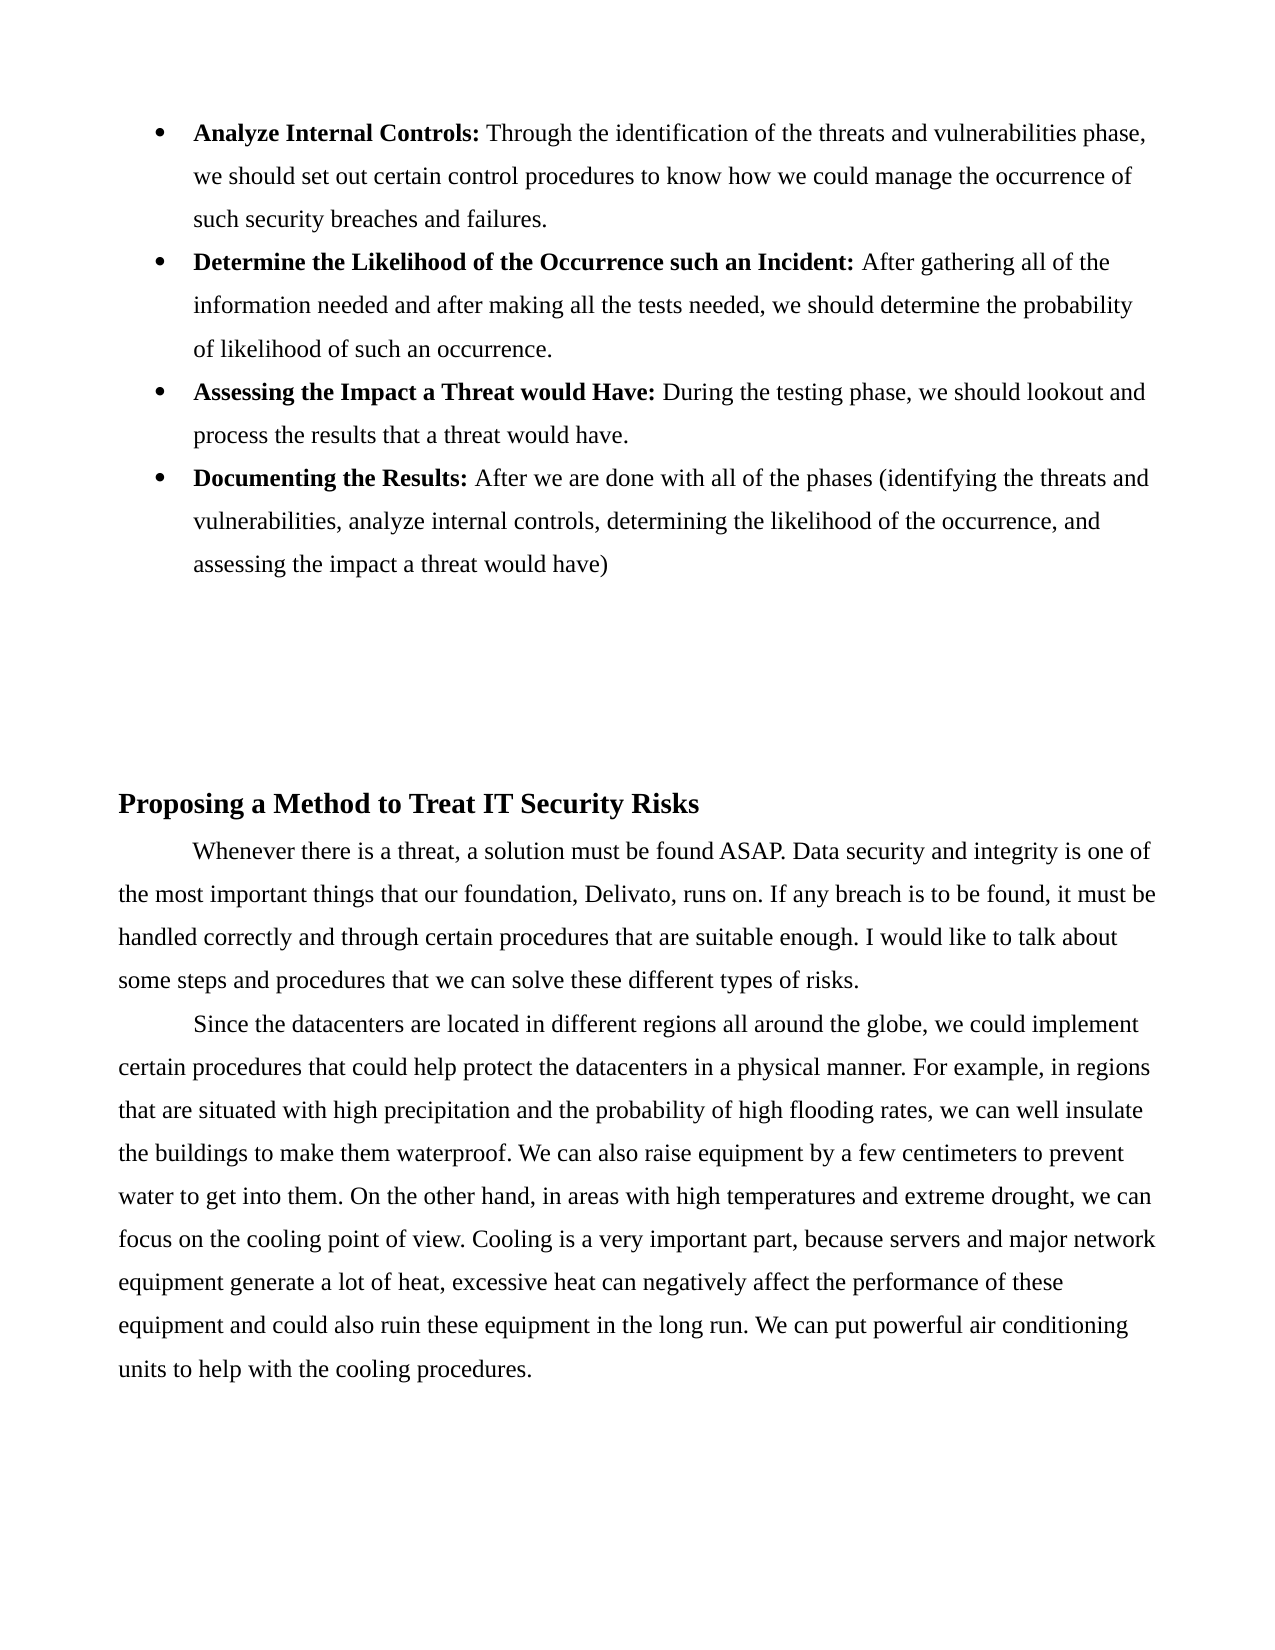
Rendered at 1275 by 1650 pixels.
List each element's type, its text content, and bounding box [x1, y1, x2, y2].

subtitle Proposing a Method to Treat IT Security Risks [118, 786, 1157, 819]
list Assessing the Impact a Threat would Have: During the testing phase, we should lookout and process the results that a threat would have. [156, 377, 1157, 449]
text Since the datacenters are located in different regions all around the globe, we could implement certain procedures that could help protect the datacenters in a physical manner. For example, in regions that are situated with high precipitation and the probability of high flooding rates, we can well insulate the buildings to make them waterproof. We can also raise equipment by a few centimeters to prevent water to get into them. On the other hand, in areas with high temperatures and extreme drought, we can focus on the cooling point of view. Cooling is a very important part, because servers and major network equipment generate a lot of heat, excessive heat can negatively affect the performance of these equipment and could also ruin these equipment in the long run. We can put powerful air conditioning units to help with the cooling procedures. [118, 1009, 1157, 1382]
list Documenting the Results: After we are done with all of the phases (identifying the threats and vulnerabilities, analyze internal controls, determining the likelihood of the occurrence, and assessing the impact a threat would have) [156, 463, 1157, 578]
list Determine the Likelihood of the Occurrence such an Incident: After gathering all of the information needed and after making all the tests needed, we should determine the probability of likelihood of such an occurrence. [156, 247, 1157, 362]
text Whenever there is a threat, a solution must be found ASAP. Data security and integrity is one of the most important things that our foundation, Delivato, runs on. If any breach is to be found, it must be handled correctly and through certain procedures that are suitable enough. I would like to talk about some steps and procedures that we can solve these different types of risks. [118, 836, 1157, 994]
list Analyze Internal Controls: Through the identification of the threats and vulnerabilities phase, we should set out certain control procedures to know how we could manage the occurrence of such security breaches and failures. [156, 118, 1157, 233]
